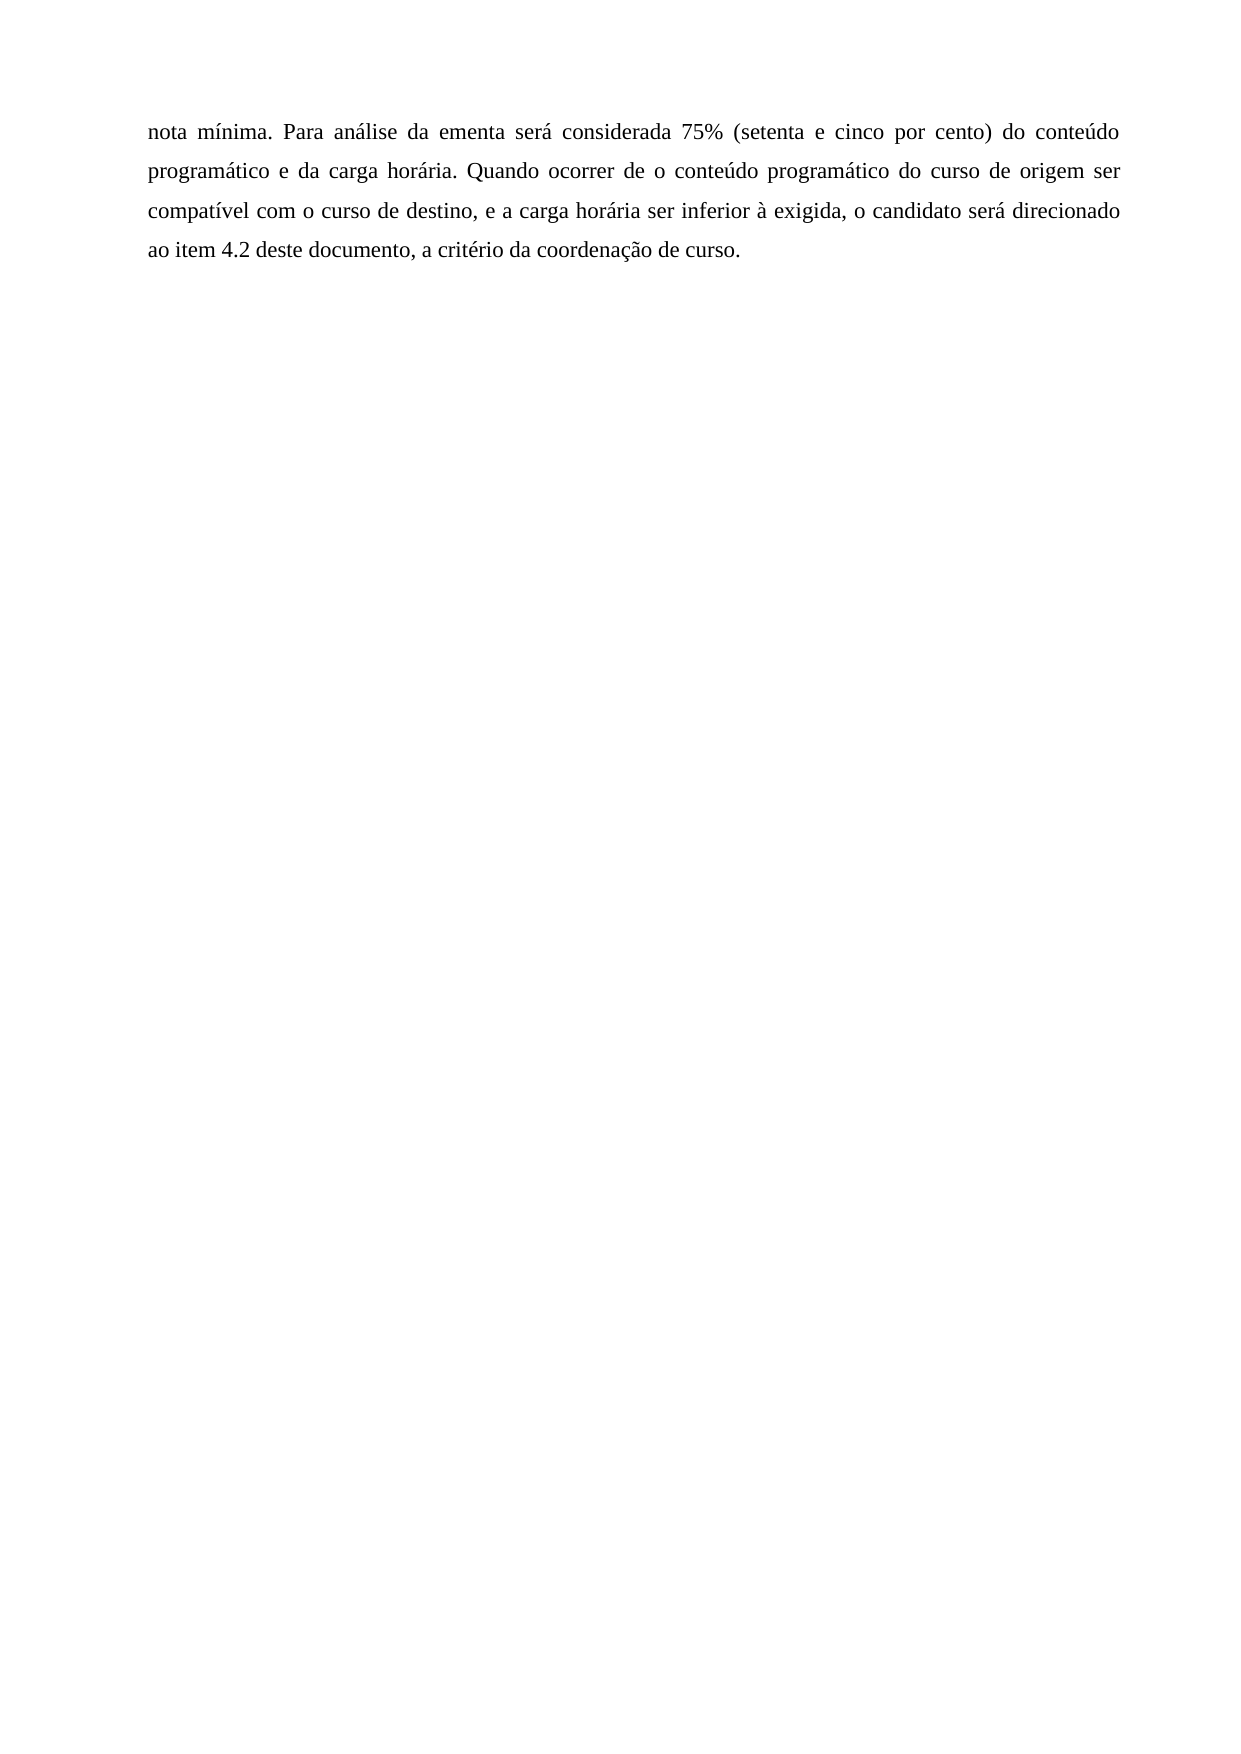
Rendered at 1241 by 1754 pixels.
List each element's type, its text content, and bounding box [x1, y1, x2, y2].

text Os alunos detentores de diplomas de graduação (curso superior) e pós-graduação (Lato Sensu e Stricto Sensu) serão examinados por meio dos seus históricos escolares e ementas dos cursos aos quais foram diplomados. Cada disciplina será avaliada levando em consideração a ementa, a carga horária e nota mínima. Para análise da ementa será considerada 75% (setenta e cinco por cento) do conteúdo programático e da carga horária. Quando ocorrer de o conteúdo programático do curso de origem ser compatível com o curso de destino, e a carga horária ser inferior à exigida, o candidato será direcionado ao item 4.2 deste documento, a critério da coordenação de curso. [148, 223, 1122, 263]
text Os alunos detentores de diplomas de graduação (curso superior) e pós-graduação (Lato Sensu e Stricto Sensu) serão examinados por meio dos seus históricos escolares e ementas dos cursos aos quais foram diplomados. Cada disciplina será avaliada levando em consideração a ementa, a carga horária e nota mínima. Para análise da ementa será considerada 75% (setenta e cinco por cento) do conteúdo programático e da carga horária. Quando ocorrer de o conteúdo programático do curso de origem ser compatível com o curso de destino, e a carga horária ser inferior à exigida, o candidato será direcionado ao item 4.2 deste documento, a critério da coordenação de curso. [148, 144, 1122, 158]
